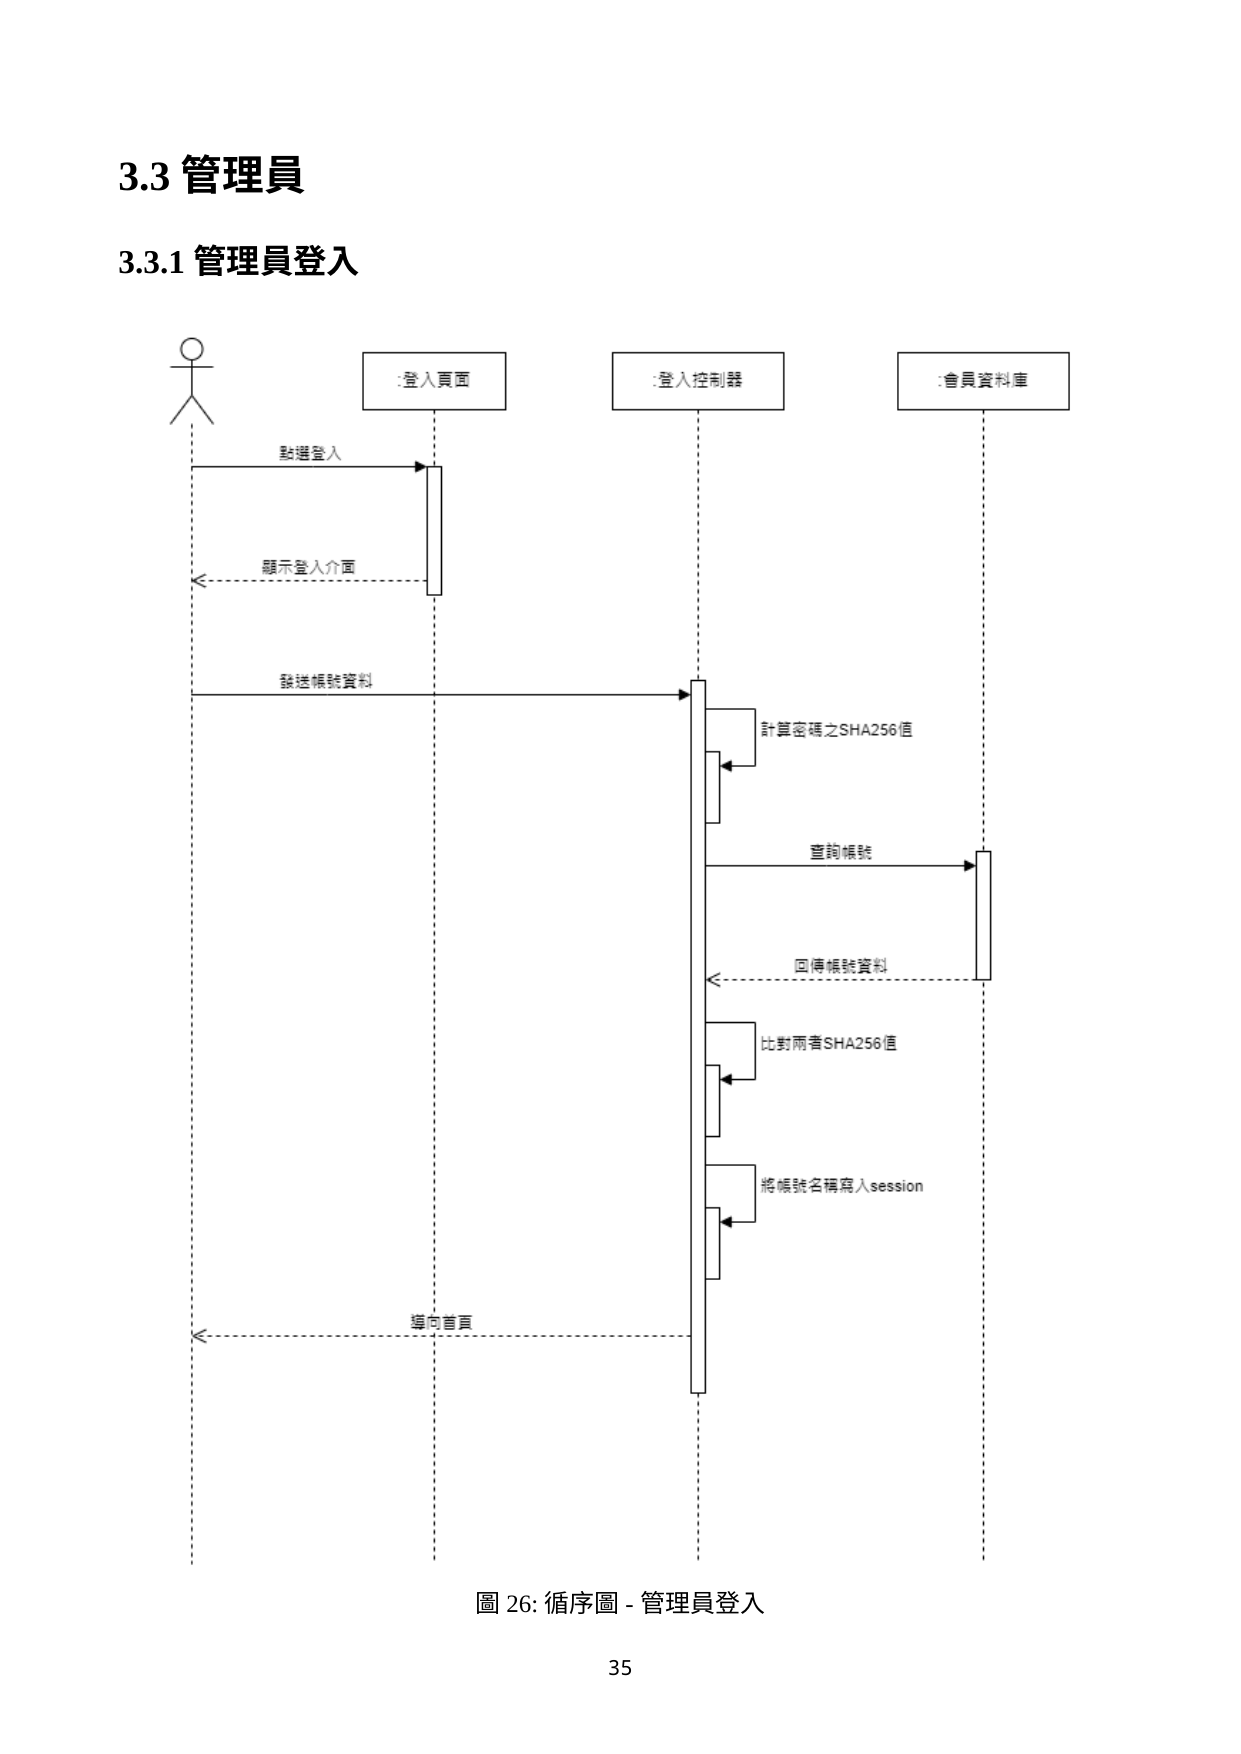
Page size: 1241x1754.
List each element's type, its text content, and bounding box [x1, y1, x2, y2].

picture [160, 328, 1080, 1575]
subtitle 3.3.1 管理員登入 [118, 235, 1122, 283]
text 圖 26: 循序圖 - 管理員登入 [161, 1575, 1079, 1620]
subtitle 3.3 管理員 [118, 142, 1122, 202]
